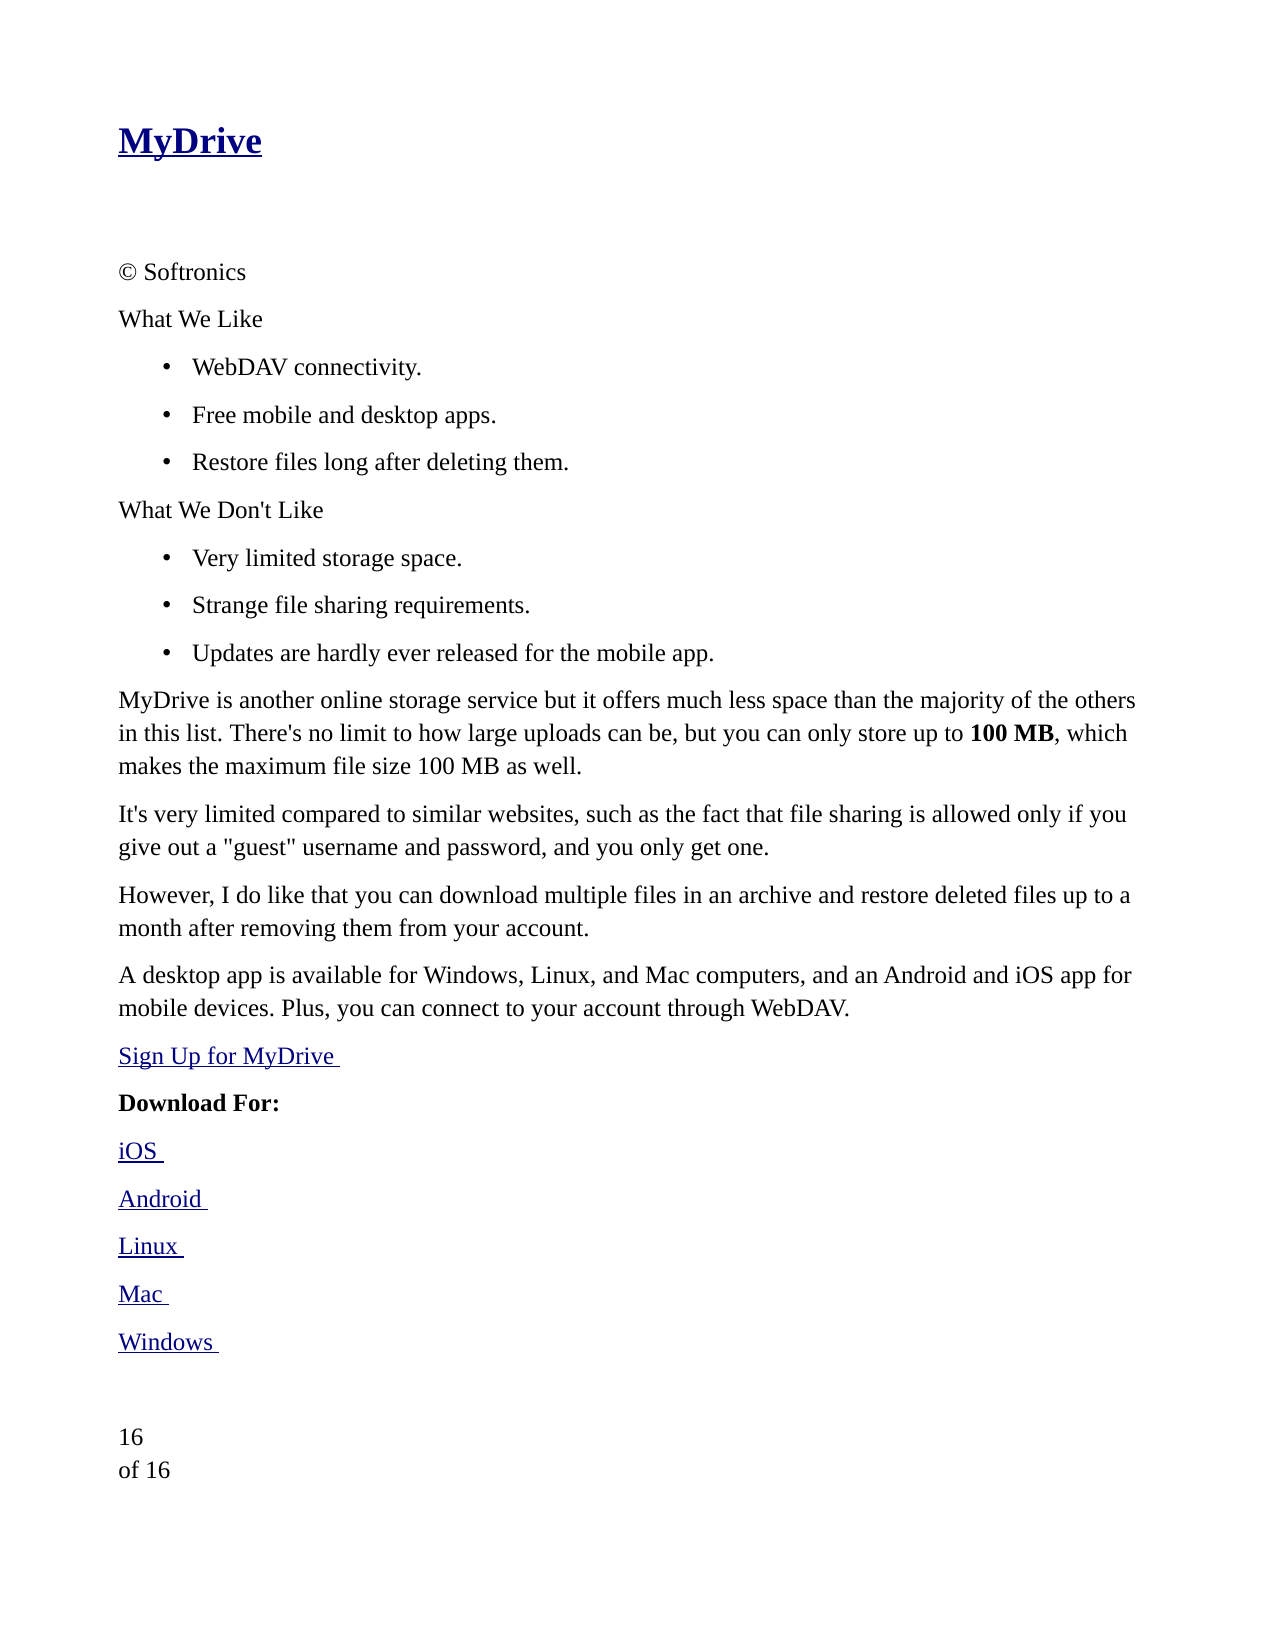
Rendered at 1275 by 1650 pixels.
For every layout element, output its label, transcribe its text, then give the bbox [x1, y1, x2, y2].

text What We Like [118, 304, 1157, 333]
text However, I do like that you can download multiple files in an archive and restore deleted files up to a month after removing them from your account. [118, 880, 1157, 941]
list WebDAV connectivity. [162, 352, 1157, 381]
text © Softronics [118, 257, 1157, 286]
subtitle MyDrive [118, 118, 1157, 161]
text Windows [118, 1327, 1157, 1355]
list Free mobile and desktop apps. [162, 400, 1157, 428]
text 16 [118, 1422, 1157, 1451]
text Android [118, 1184, 1157, 1212]
text iOS [118, 1136, 1157, 1165]
list Strange file sharing requirements. [162, 590, 1157, 619]
text It's very limited compared to similar websites, such as the fact that file sharing is allowed only if you give out a "guest" username and password, and you only get one. [118, 799, 1157, 861]
text of 16 [118, 1455, 1157, 1483]
list Restore files long after deleting them. [162, 447, 1157, 476]
list Very limited storage space. [162, 543, 1157, 571]
text Download For: [118, 1088, 1157, 1117]
text A desktop app is available for Windows, Linux, and Mac computers, and an Android and iOS app for mobile devices. Plus, you can connect to your account through WebDAV. [118, 960, 1157, 1022]
text Mac [118, 1279, 1157, 1308]
text What We Don't Like [118, 495, 1157, 524]
text Linux [118, 1231, 1157, 1260]
list Updates are hardly ever released for the mobile app. [162, 638, 1157, 667]
text Sign Up for MyDrive [118, 1041, 1157, 1070]
text MyDrive is another online storage service but it offers much less space than the majority of the others in this list. There's no limit to how large uploads can be, but you can only store up to 100 MB, which makes the maximum file size 100 MB as well. [118, 685, 1157, 780]
